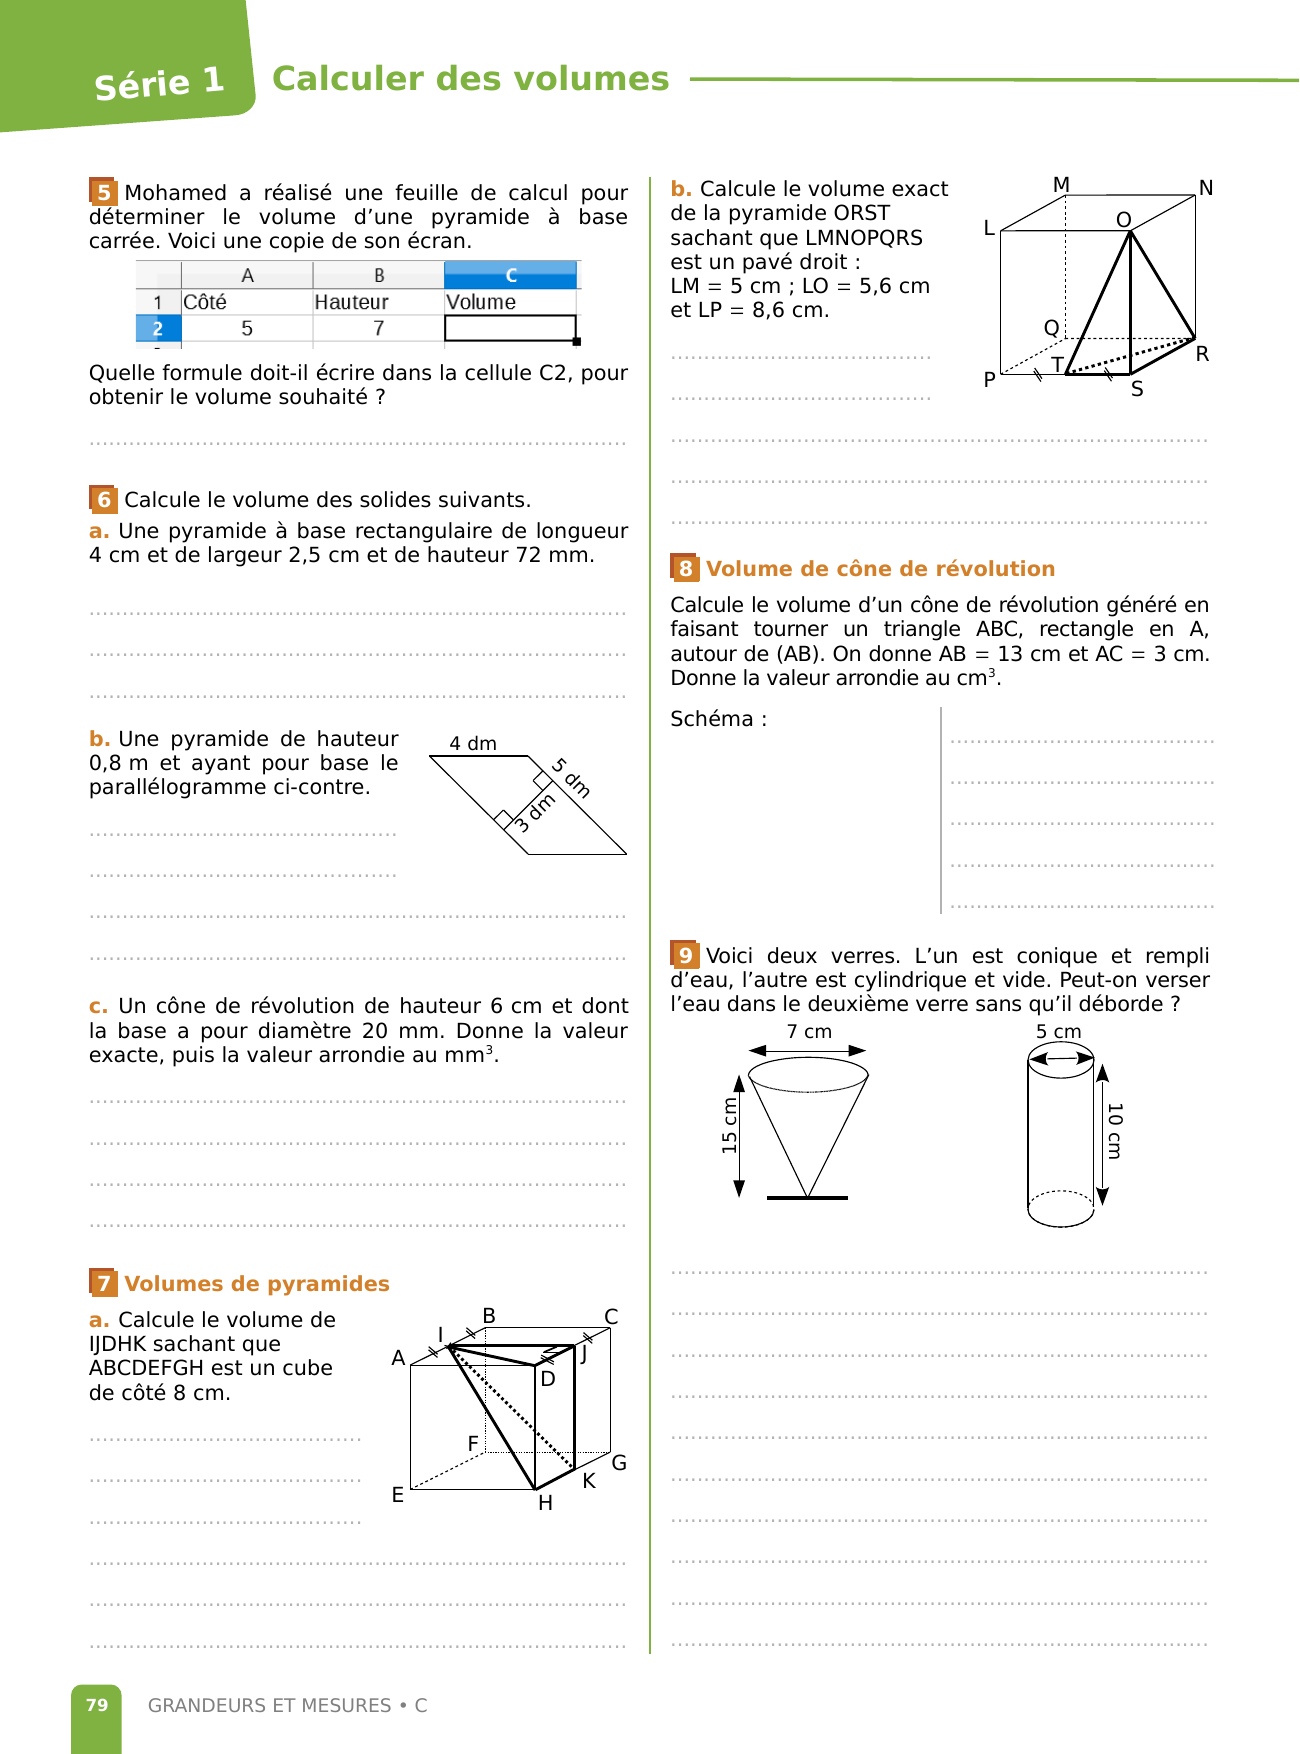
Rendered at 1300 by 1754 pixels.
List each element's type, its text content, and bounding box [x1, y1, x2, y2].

subtitle de la pyramide ORST sachant que LMNOPQRS est un pavé droit : LM = 5 cm ; LO = 5,6 cm et LP = 8,6 cm. [670, 201, 933, 323]
subtitle Volume de cône de révolution [696, 553, 1211, 581]
subtitle Quelle formule doit-il écrire dans la cellule C2, pour obtenir le volume souhaité ? [88, 266, 629, 409]
subtitle Calcule le volume de IJDHK sachant que ABCDEFGH est un cube de côté 8 cm. [88, 1308, 363, 1405]
subtitle Calcule le volume exact [670, 177, 1211, 201]
subtitle Volumes de pyramides [114, 1268, 629, 1296]
subtitle Mohamed a réalisé une feuille de calcul pour déterminer le volume d’une pyramide à base carrée. Voici une copie de son écran. [88, 177, 629, 254]
list Calcule le volume d’un cône de révolution généré en faisant tourner un triangle ABC, rectangle en A, autour de (AB). On donne AB = 13 cm et AC = 3 cm. Donne la valeur arrondie au cm3. [670, 593, 1211, 690]
text Schéma : [670, 707, 932, 731]
subtitle Calcule le volume des solides suivants. [114, 485, 629, 513]
list Une pyramide à base rectangulaire de longueur 4 cm et de largeur 2,5 cm et de hauteur 72 mm. [88, 519, 629, 567]
picture [135, 260, 582, 349]
subtitle Voici deux verres. L’un est conique et rempli d’eau, l’autre est cylindrique et vide. Peut-on verser l’eau dans le deuxième verre sans qu’il déborde ? [670, 940, 1211, 1017]
list Une pyramide de hauteur 0,8 m et ayant pour base le parallélogramme ci-contre. [88, 727, 399, 799]
list Un cône de révolution de hauteur 6 cm et dont la base a pour diamètre 20 mm. Donne la valeur exacte, puis la valeur arrondie au mm3. [88, 994, 629, 1067]
